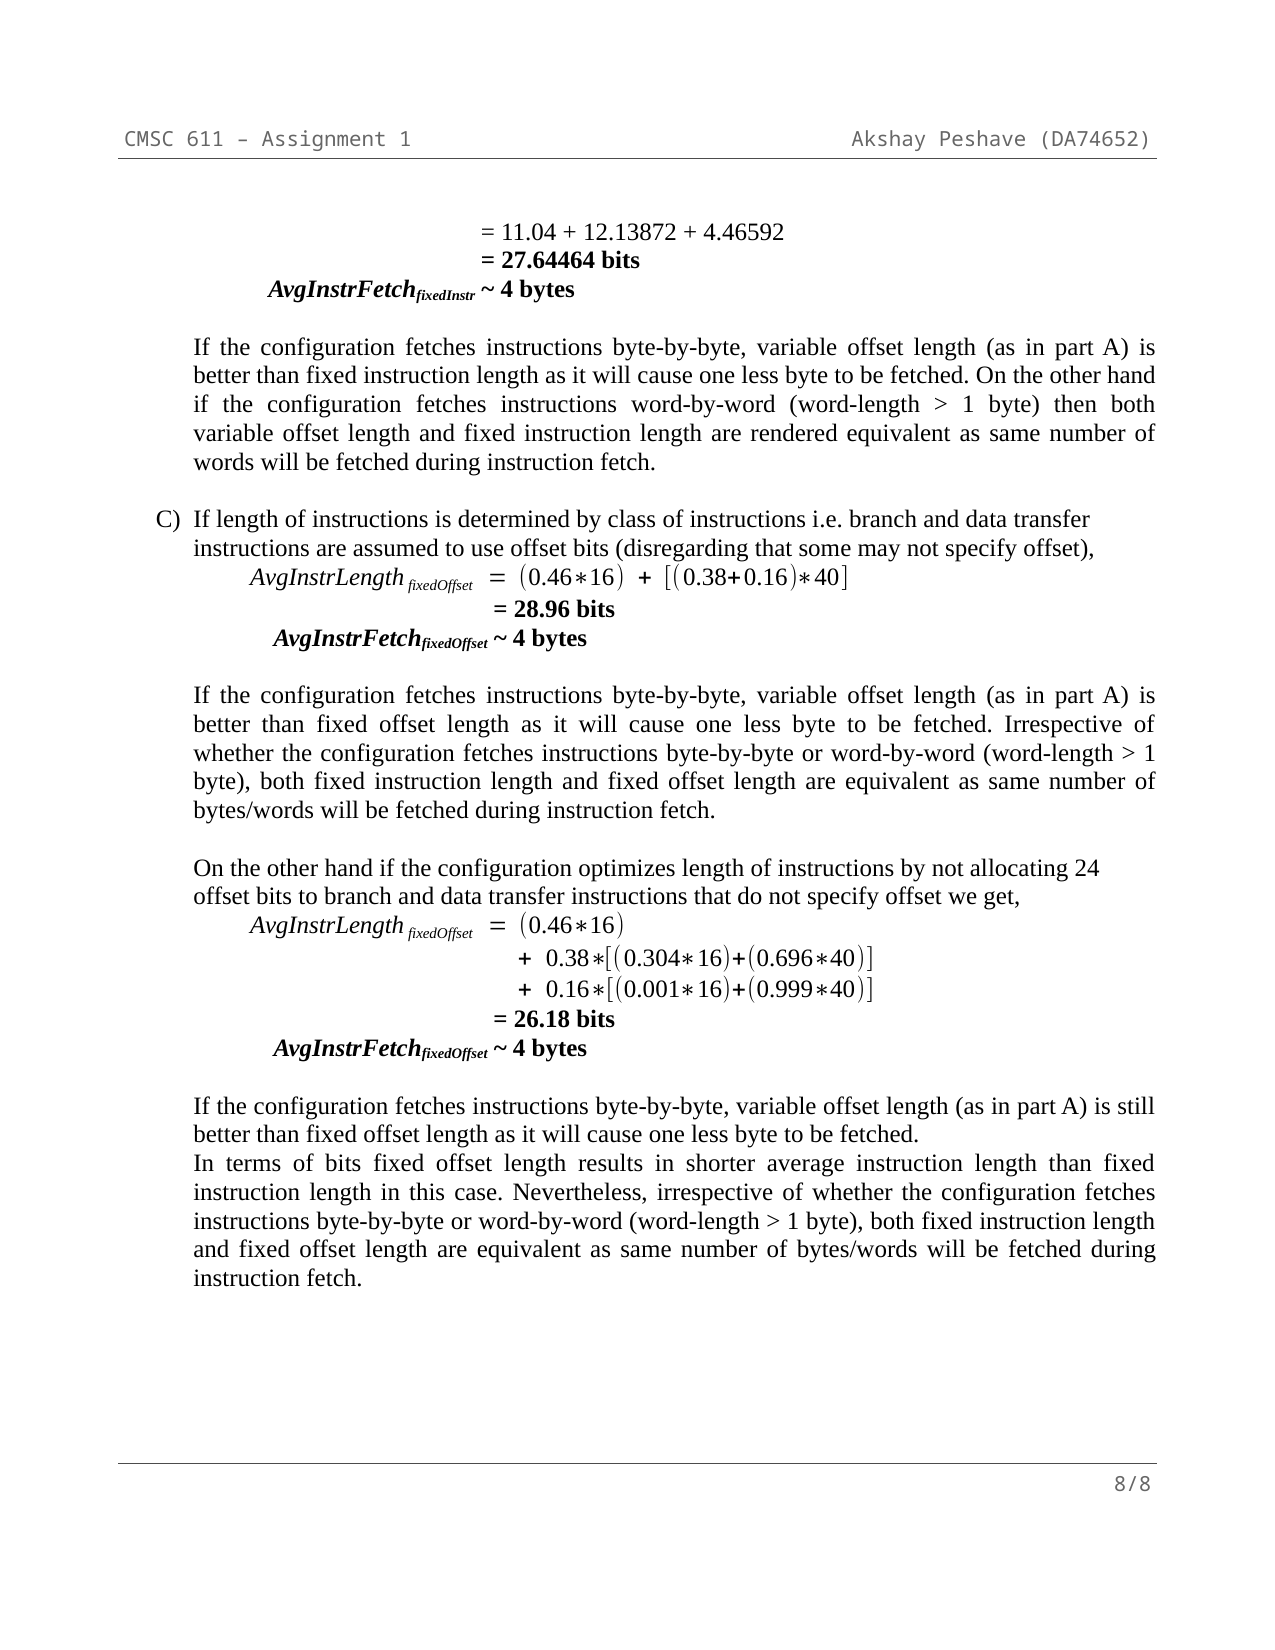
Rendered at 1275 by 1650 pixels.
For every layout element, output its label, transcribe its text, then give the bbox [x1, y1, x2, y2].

list = 26.18 bits [456, 1004, 1157, 1033]
list If the configuration fetches instructions byte-by-byte, variable offset length (as in part A) is better than fixed instruction length as it will cause one less byte to be fetched. On the other hand if the configuration fetches instructions word-by-word (word-length > 1 byte) then both variable offset length and fixed instruction length are rendered equivalent as same number of words will be fetched during instruction fetch. [156, 332, 1157, 476]
list AvgInstrFetchfixedOffset ~ 4 bytes [231, 623, 1157, 651]
list If length of instructions is determined by class of instructions i.e. branch and data transfer instructions are assumed to use offset bits (disregarding that some may not specify offset), [156, 504, 1157, 562]
list AvgInstrFetchfixedOffset ~ 4 bytes [231, 1033, 1157, 1062]
list On the other hand if the configuration optimizes length of instructions by not allocating 24 offset bits to branch and data transfer instructions that do not specify offset we get, [156, 853, 1157, 910]
list If the configuration fetches instructions byte-by-byte, variable offset length (as in part A) is better than fixed offset length as it will cause one less byte to be fetched. Irrespective of whether the configuration fetches instructions byte-by-byte or word-by-word (word-length > 1 byte), both fixed instruction length and fixed offset length are equivalent as same number of bytes/words will be fetched during instruction fetch. [156, 680, 1157, 824]
list If the configuration fetches instructions byte-by-byte, variable offset length (as in part A) is still better than fixed offset length as it will cause one less byte to be fetched. [156, 1091, 1157, 1148]
list = 27.64464 bits [418, 246, 1157, 274]
list AvgInstrFetchfixedInstr ~ 4 bytes [231, 274, 1157, 303]
list = 28.96 bits [456, 594, 1157, 623]
list In terms of bits fixed offset length results in shorter average instruction length than fixed instruction length in this case. Nevertheless, irrespective of whether the configuration fetches instructions byte-by-byte or word-by-word (word-length > 1 byte), both fixed instruction length and fixed offset length are equivalent as same number of bytes/words will be fetched during instruction fetch. [156, 1148, 1157, 1292]
list = 11.04 + 12.13872 + 4.46592 [418, 217, 1157, 246]
